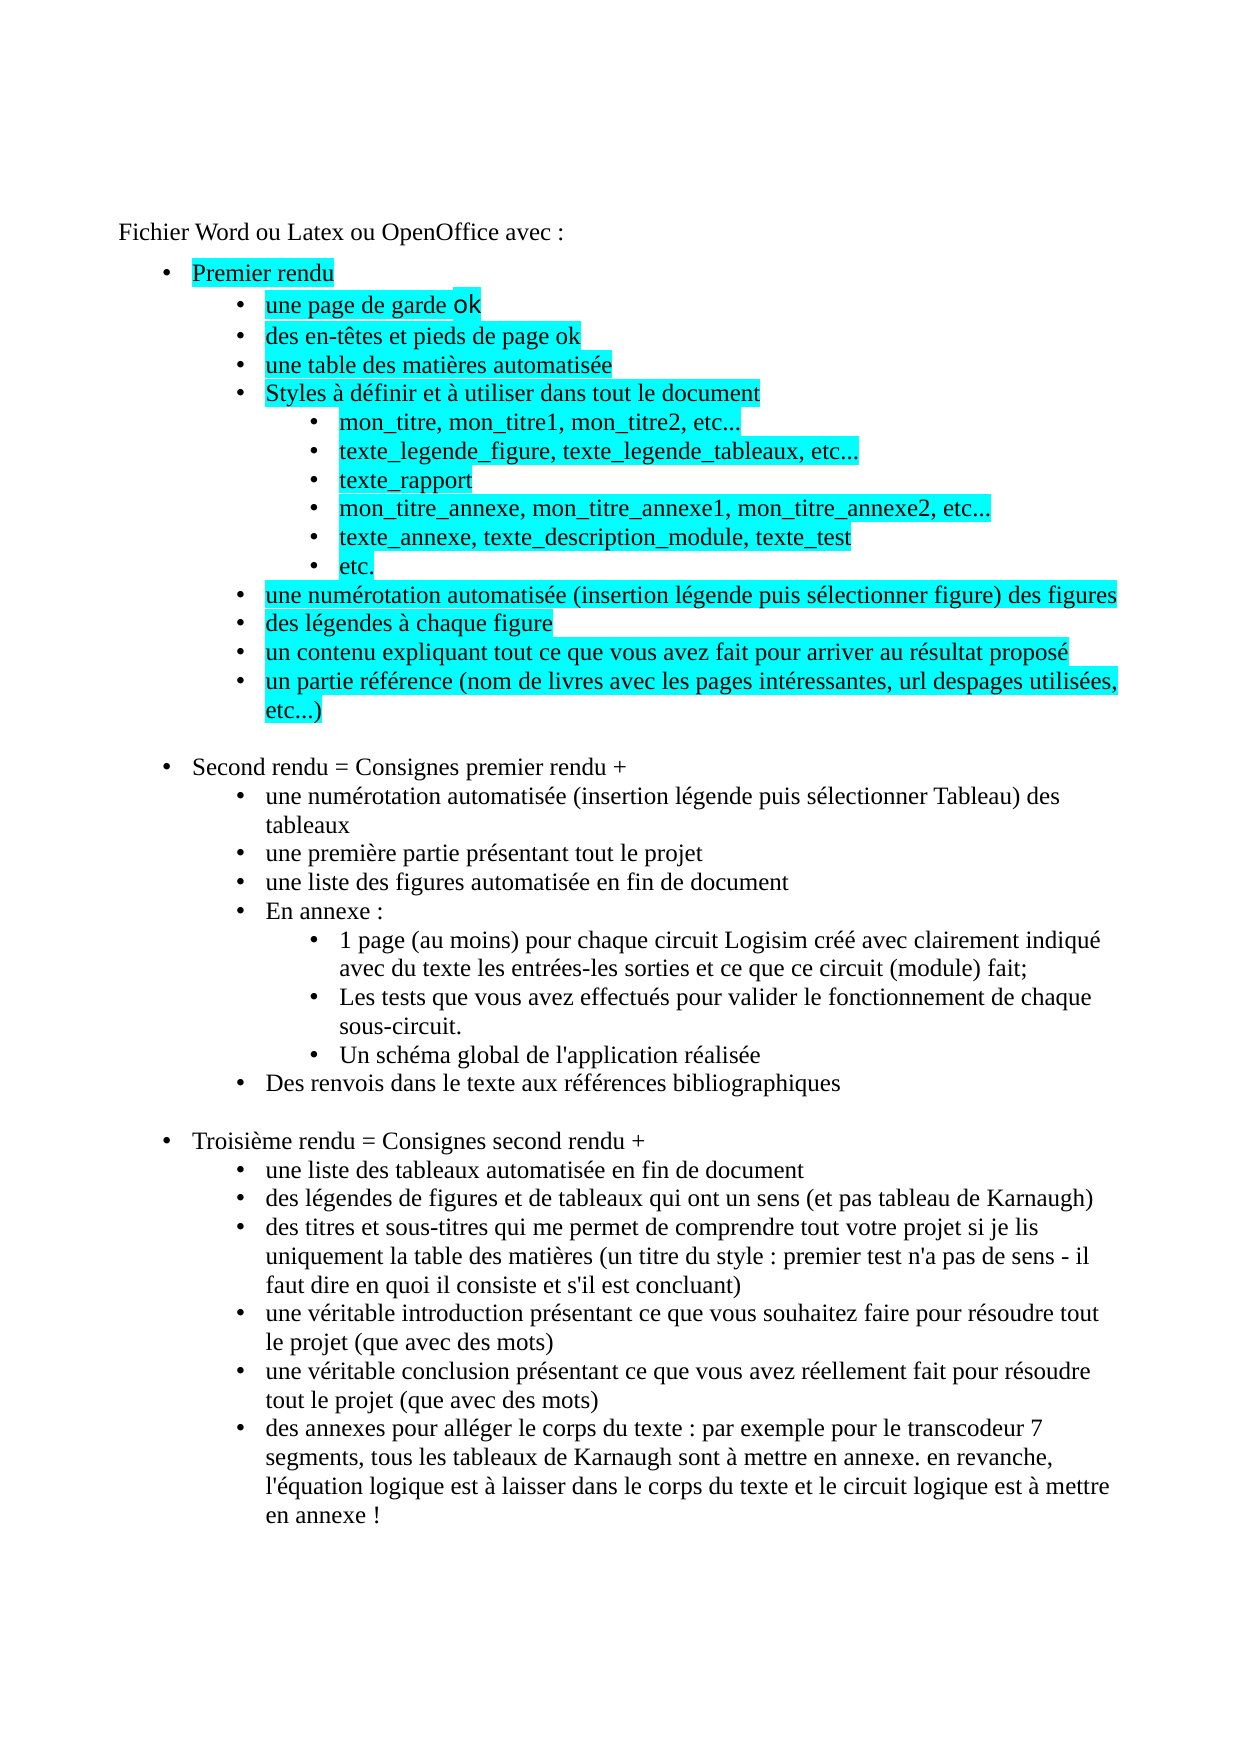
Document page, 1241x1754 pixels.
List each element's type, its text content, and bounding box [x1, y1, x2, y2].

list une liste des figures automatisée en fin de document [236, 867, 1122, 896]
list une numérotation automatisée (insertion légende puis sélectionner Tableau) des tableaux [236, 781, 1122, 838]
list mon_titre_annexe, mon_titre_annexe1, mon_titre_annexe2, etc... [309, 493, 1122, 522]
list texte_legende_figure, texte_legende_tableaux, etc... [309, 436, 1122, 465]
list des annexes pour alléger le corps du texte : par exemple pour le transcodeur 7 segments, tous les tableaux de Karnaugh sont à mettre en annexe. en revanche, l'équation logique est à laisser dans le corps du texte et le circuit logique est à mettre en annexe ! [236, 1413, 1122, 1528]
list 1 page (au moins) pour chaque circuit Logisim créé avec clairement indiqué avec du texte les entrées-les sorties et ce que ce circuit (module) fait; [309, 925, 1122, 982]
list des en-têtes et pieds de page ok [236, 321, 1122, 350]
list une liste des tableaux automatisée en fin de document [236, 1155, 1122, 1183]
list des légendes de figures et de tableaux qui ont un sens (et pas tableau de Karnaugh) [236, 1183, 1122, 1212]
text Fichier Word ou Latex ou OpenOffice avec : [118, 217, 1122, 246]
list un partie référence (nom de livres avec les pages intéressantes, url despages utilisées, etc...) [236, 666, 1122, 723]
list un contenu expliquant tout ce que vous avez fait pour arriver au résultat proposé [236, 637, 1122, 666]
list Des renvois dans le texte aux références bibliographiques [236, 1068, 1122, 1097]
list etc. [309, 551, 1122, 580]
list Un schéma global de l'application réalisée [309, 1040, 1122, 1068]
list Troisième rendu = Consignes second rendu + [162, 1126, 1122, 1155]
list Premier rendu [162, 258, 1122, 287]
list une véritable conclusion présentant ce que vous avez réellement fait pour résoudre tout le projet (que avec des mots) [236, 1356, 1122, 1413]
list des légendes à chaque figure [236, 608, 1122, 637]
list texte_annexe, texte_description_module, texte_test [309, 522, 1122, 551]
list une numérotation automatisée (insertion légende puis sélectionner figure) des figures [236, 580, 1122, 608]
list une page de garde ok [236, 287, 1122, 321]
list des titres et sous-titres qui me permet de comprendre tout votre projet si je lis uniquement la table des matières (un titre du style : premier test n'a pas de sens - il faut dire en quoi il consiste et s'il est concluant) [236, 1212, 1122, 1298]
list En annexe : [236, 896, 1122, 925]
list texte_rapport [309, 465, 1122, 493]
list Styles à définir et à utiliser dans tout le document [236, 378, 1122, 407]
list Les tests que vous avez effectués pour valider le fonctionnement de chaque sous-circuit. [309, 982, 1122, 1040]
list mon_titre, mon_titre1, mon_titre2, etc... [309, 407, 1122, 436]
list une première partie présentant tout le projet [236, 838, 1122, 867]
list Second rendu = Consignes premier rendu + [162, 752, 1122, 781]
list une véritable introduction présentant ce que vous souhaitez faire pour résoudre tout le projet (que avec des mots) [236, 1298, 1122, 1356]
list une table des matières automatisée [236, 350, 1122, 378]
